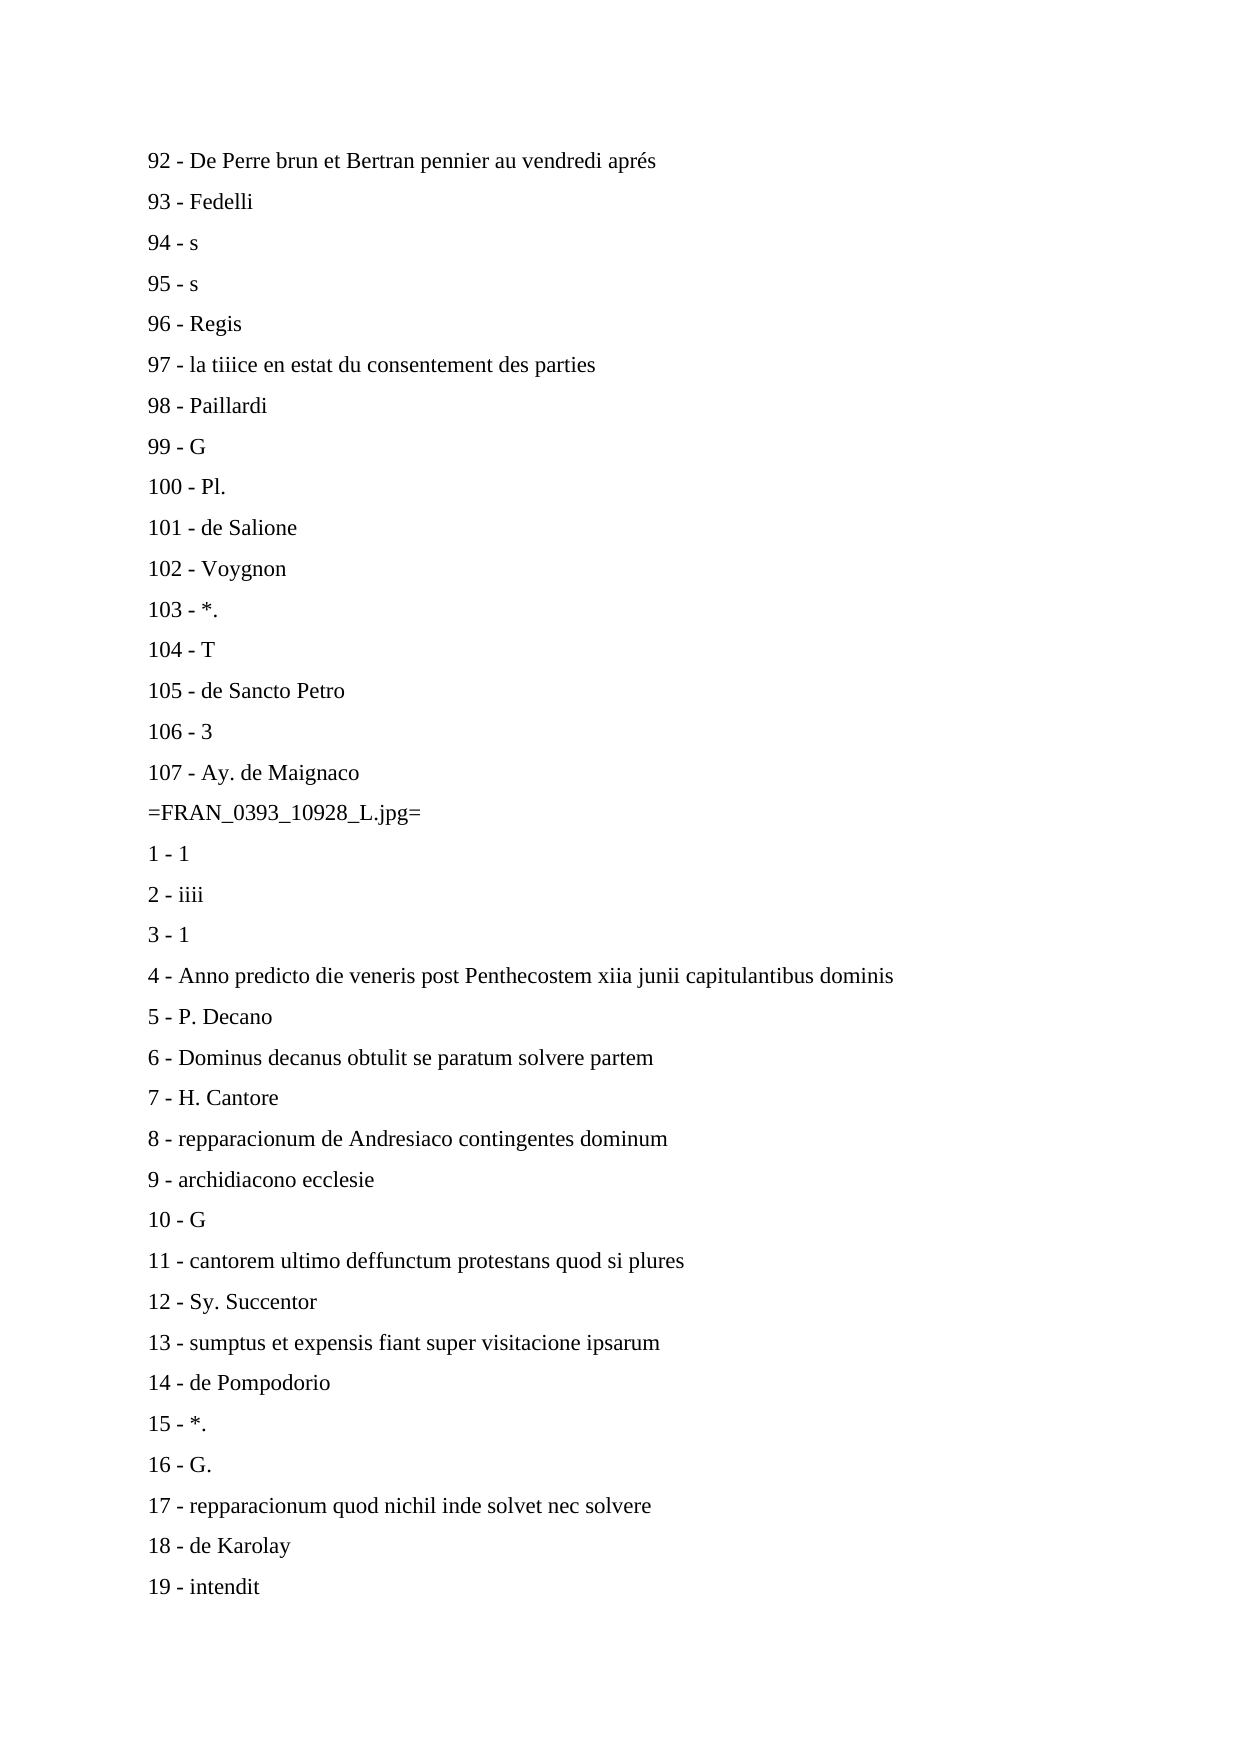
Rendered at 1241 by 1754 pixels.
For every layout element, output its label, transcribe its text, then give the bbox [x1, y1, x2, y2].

text 106 - 3 [148, 718, 1093, 744]
text 105 - de Sancto Petro [148, 677, 1093, 703]
text 101 - de Salione [148, 514, 1093, 541]
text 92 - De Perre brun et Bertran pennier au vendredi aprés [148, 148, 1093, 174]
text 1 - 1 [148, 840, 1093, 866]
text 7 - H. Cantore [148, 1084, 1093, 1111]
text 18 - de Karolay [148, 1532, 1093, 1559]
text 2 - iiii [148, 881, 1093, 907]
text 12 - Sy. Succentor [148, 1288, 1093, 1314]
text 107 - Ay. de Maignaco [148, 758, 1093, 785]
text 5 - P. Decano [148, 1003, 1093, 1029]
text =FRAN_0393_10928_L.jpg= [148, 799, 1093, 826]
text 3 - 1 [148, 921, 1093, 948]
text 10 - G [148, 1207, 1093, 1233]
text 94 - s [148, 229, 1093, 255]
text 102 - Voygnon [148, 555, 1093, 581]
text 19 - intendit [148, 1573, 1093, 1599]
text 96 - Regis [148, 311, 1093, 337]
text 4 - Anno predicto die veneris post Penthecostem xiia junii capitulantibus dominis [148, 962, 1093, 988]
text 6 - Dominus decanus obtulit se paratum solvere partem [148, 1044, 1093, 1070]
text 15 - *. [148, 1410, 1093, 1437]
text 14 - de Pompodorio [148, 1369, 1093, 1396]
text 17 - repparacionum quod nichil inde solvet nec solvere [148, 1492, 1093, 1518]
text 93 - Fedelli [148, 188, 1093, 215]
text 100 - Pl. [148, 473, 1093, 500]
text 13 - sumptus et expensis fiant super visitacione ipsarum [148, 1329, 1093, 1355]
text 104 - T [148, 636, 1093, 663]
text 99 - G [148, 433, 1093, 459]
text 95 - s [148, 270, 1093, 296]
text 97 - la tiiice en estat du consentement des parties [148, 351, 1093, 378]
text 98 - Paillardi [148, 392, 1093, 418]
text 11 - cantorem ultimo deffunctum protestans quod si plures [148, 1247, 1093, 1274]
text 16 - G. [148, 1451, 1093, 1477]
text 103 - *. [148, 596, 1093, 622]
text 8 - repparacionum de Andresiaco contingentes dominum [148, 1125, 1093, 1151]
text 9 - archidiacono ecclesie [148, 1166, 1093, 1192]
